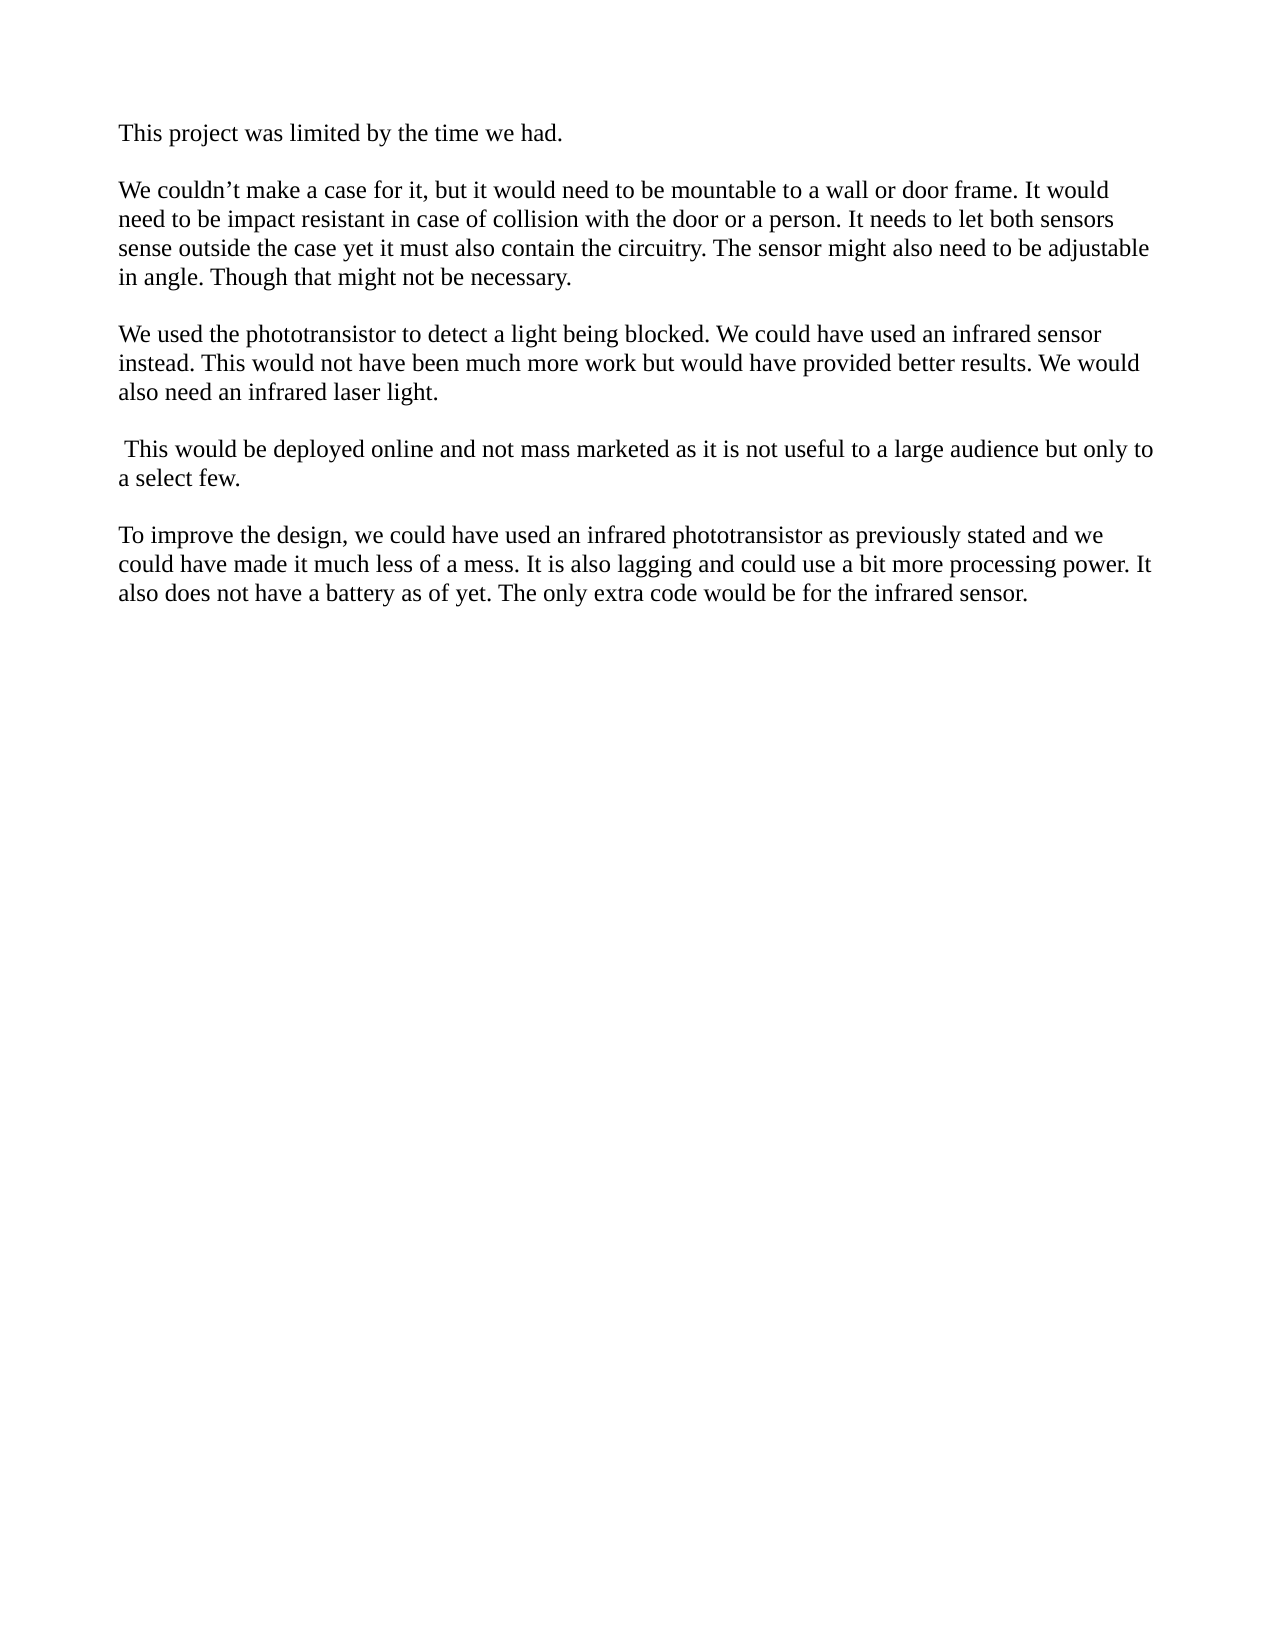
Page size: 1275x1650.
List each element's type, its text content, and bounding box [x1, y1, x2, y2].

text We used the phototransistor to detect a light being blocked. We could have used an infrared sensor instead. This would not have been much more work but would have provided better results. We would also need an infrared laser light. [118, 319, 1157, 406]
text We couldn’t make a case for it, but it would need to be mountable to a wall or door frame. It would need to be impact resistant in case of collision with the door or a person. It needs to let both sensors sense outside the case yet it must also contain the circuitry. The sensor might also need to be adjustable in angle. Though that might not be necessary. [118, 176, 1157, 291]
text To improve the design, we could have used an infrared phototransistor as previously stated and we could have made it much less of a mess. It is also lagging and could use a bit more processing power. It also does not have a battery as of yet. The only extra code would be for the infrared sensor. [118, 521, 1157, 607]
text This would be deployed online and not mass marketed as it is not useful to a large audience but only to a select few. [118, 434, 1157, 492]
text This project was limited by the time we had. [118, 118, 1157, 147]
